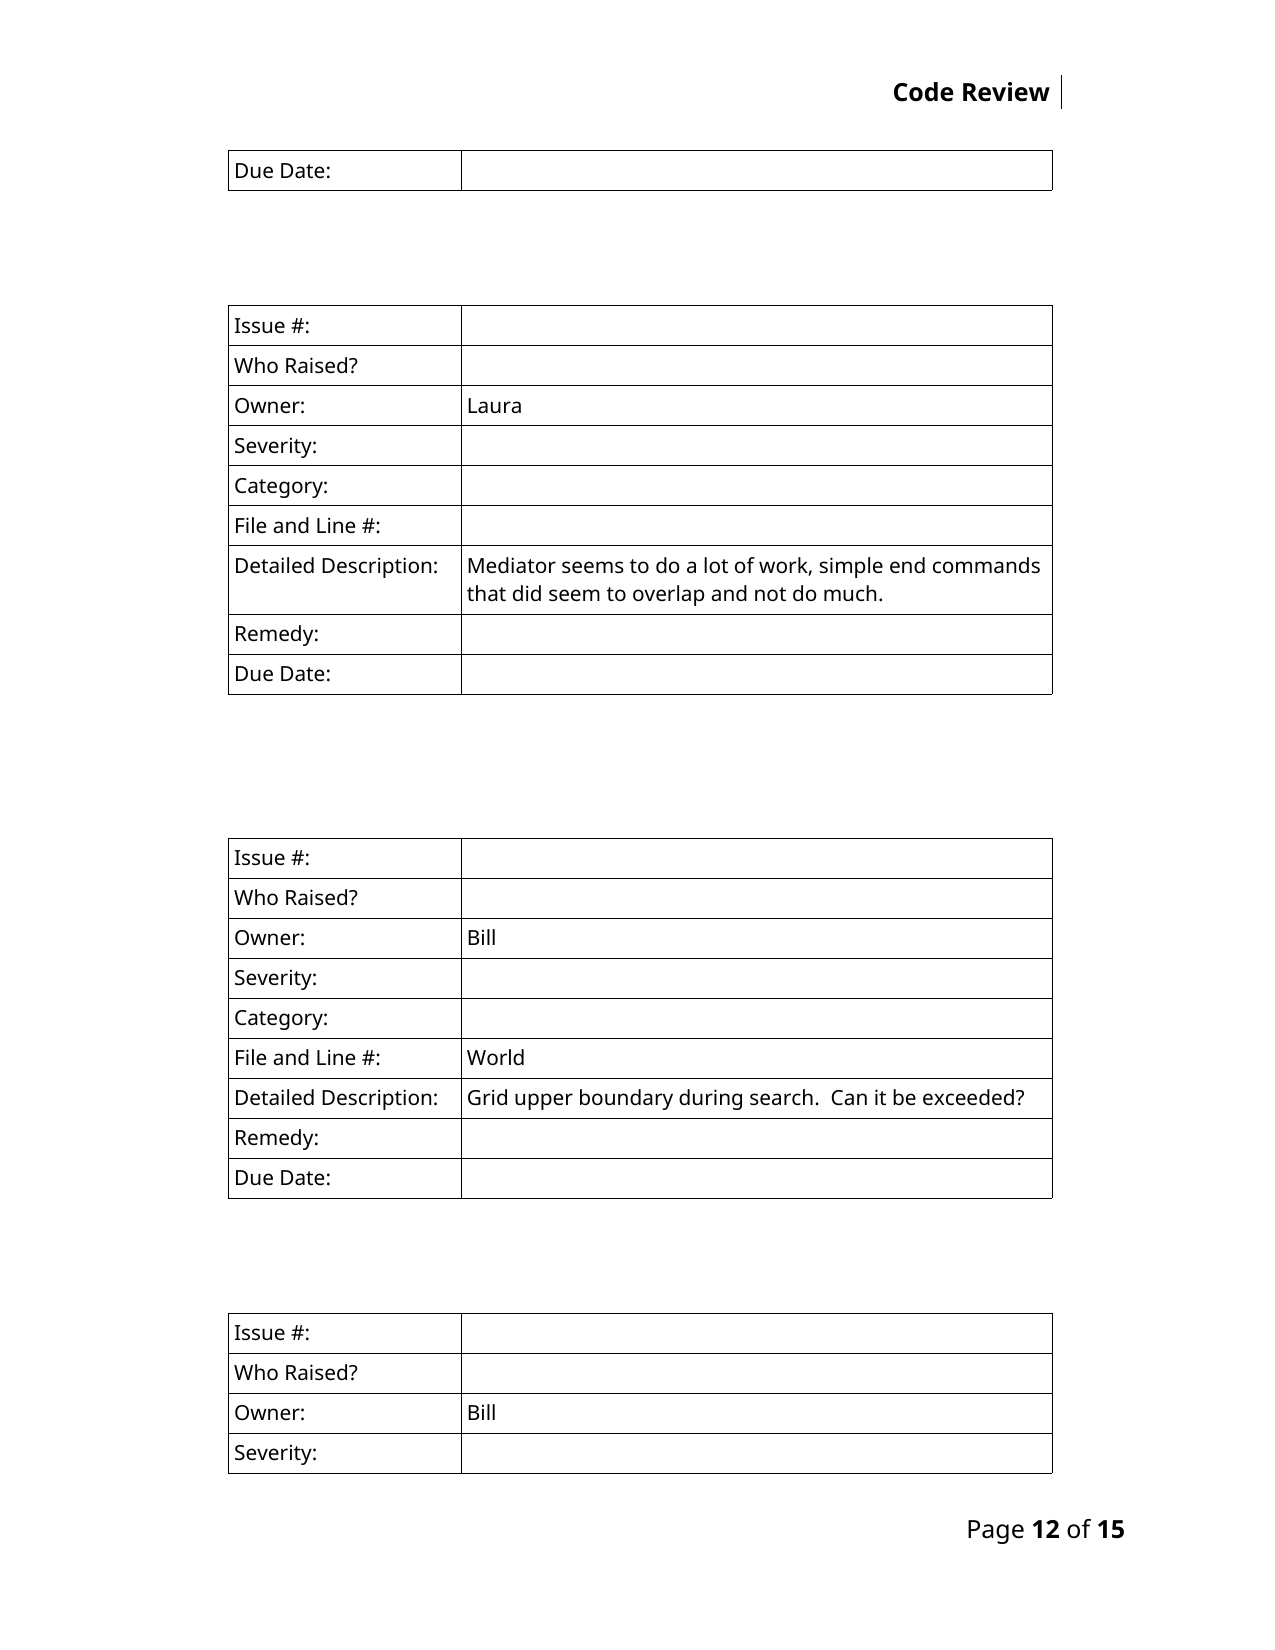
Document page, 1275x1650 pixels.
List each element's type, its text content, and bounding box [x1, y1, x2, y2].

table_cell Bill [462, 1394, 1052, 1432]
table_cell Category: [229, 999, 461, 1037]
table_cell [462, 615, 1052, 653]
table_cell Detailed Description: [229, 546, 461, 613]
table_cell File and Line #: [229, 506, 461, 545]
table_cell [462, 346, 1052, 385]
table_cell Grid upper boundary during search. Can it be exceeded? [462, 1079, 1052, 1117]
table_cell [462, 959, 1052, 997]
table_cell [462, 466, 1052, 505]
table_cell Laura [462, 386, 1052, 425]
table_cell File and Line #: [229, 1039, 461, 1077]
table_cell [462, 999, 1052, 1037]
table_cell World [462, 1039, 1052, 1077]
table_cell [462, 426, 1052, 465]
table_cell Due Date: [229, 1159, 461, 1197]
table_cell Remedy: [229, 1119, 461, 1157]
table_cell Severity: [229, 959, 461, 997]
table_cell Due Date: [229, 655, 461, 693]
table_cell Owner: [229, 386, 461, 425]
table_cell Who Raised? [229, 1354, 461, 1392]
table_cell Severity: [229, 1434, 461, 1472]
table_cell Severity: [229, 426, 461, 465]
table_header Issue #: [229, 306, 461, 345]
table_cell Owner: [229, 919, 461, 957]
table_cell [462, 1159, 1052, 1197]
table_cell [462, 151, 1052, 190]
table_cell Mediator seems to do a lot of work, simple end commands that did seem to overlap and not do much. [462, 546, 1052, 613]
table_cell [462, 1354, 1052, 1392]
table_header [462, 839, 1052, 877]
table_cell [462, 1434, 1052, 1472]
table_cell [462, 1119, 1052, 1157]
table_cell Due Date: [229, 151, 461, 190]
table_cell [462, 879, 1052, 917]
table_cell [462, 506, 1052, 545]
table_header [462, 1314, 1052, 1352]
table_cell [462, 655, 1052, 693]
table_header [462, 306, 1052, 345]
table_cell Detailed Description: [229, 1079, 461, 1117]
table_cell Bill [462, 919, 1052, 957]
table_cell Who Raised? [229, 346, 461, 385]
table_cell Remedy: [229, 615, 461, 653]
table_cell Owner: [229, 1394, 461, 1432]
table_cell Who Raised? [229, 879, 461, 917]
table_cell Category: [229, 466, 461, 505]
table_header Issue #: [229, 839, 461, 877]
table_header Issue #: [229, 1314, 461, 1352]
